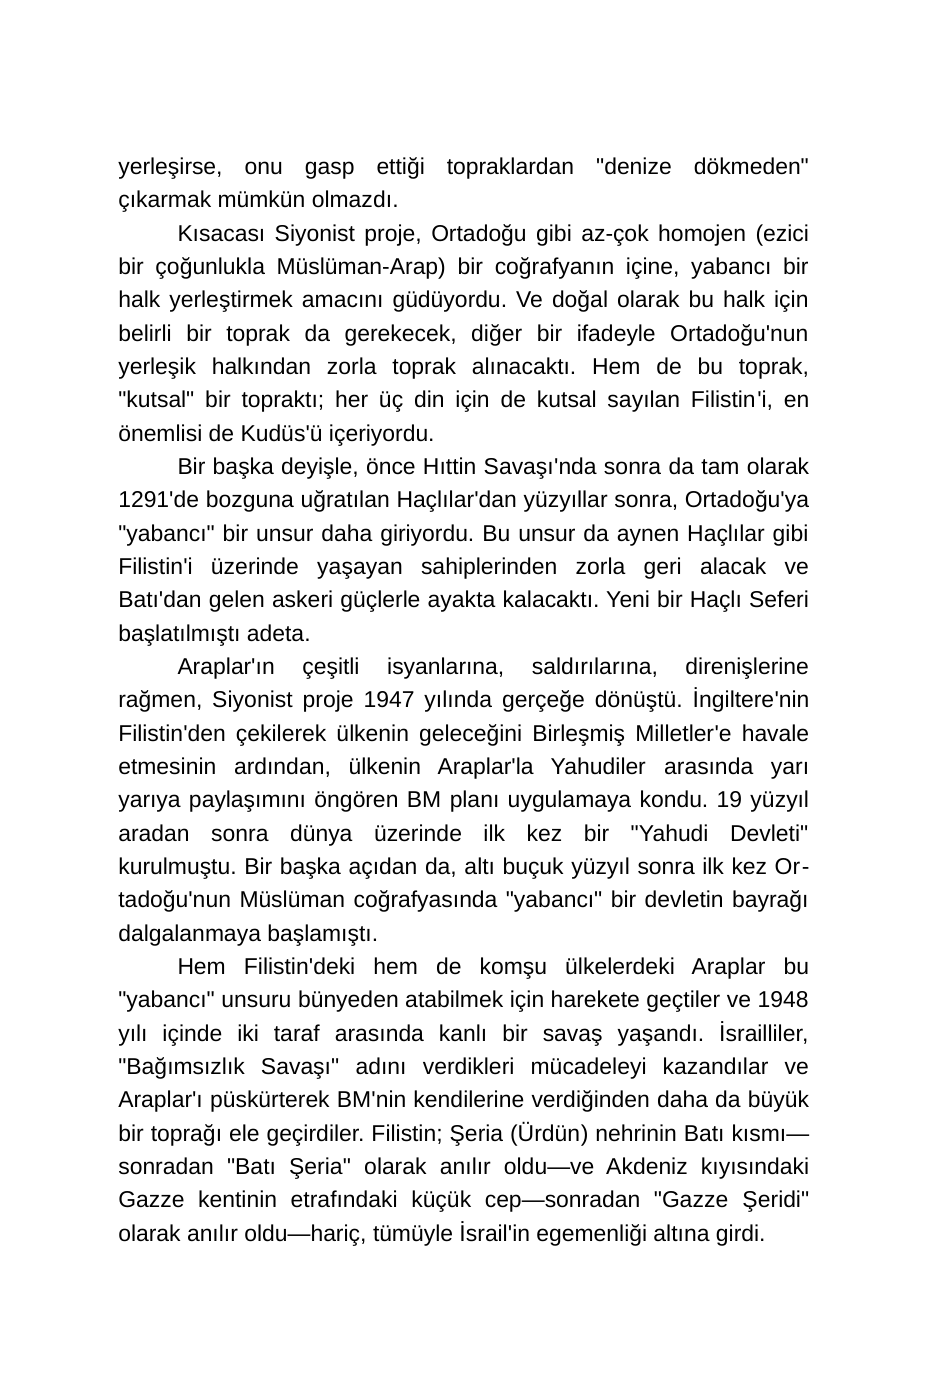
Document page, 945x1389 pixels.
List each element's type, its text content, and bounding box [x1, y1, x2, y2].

text Kısacası Siyonist proje, Ortadoğu gibi az-çok homojen (ezici bir ço­ğun­lukla Müslüman-Arap) bir coğrafyanın içine, yabancı bir halk yerleş­tirmek amacını güdüyordu. Ve doğal olarak bu halk için belirli bir toprak da gerekecek, diğer bir ifadeyle Ortadoğu'nun yerleşik halkından zorla toprak alınacaktı. Hem de bu toprak, "kutsal" bir topraktı; her üç din için de kutsal sayılan Filistin'i, en önemlisi de Kudüs'ü içeriyordu. [118, 214, 809, 448]
text Hem Filistin'deki hem de komşu ülkelerdeki Araplar bu "yabancı" unsuru bünyeden atabilmek için harekete geçtiler ve 1948 yılı içinde iki taraf arasında kanlı bir savaş yaşandı. İsrailliler, "Bağımsızlık Savaşı" adını verdikleri mücadeleyi kazandılar ve Araplar'ı püskürterek BM'nin kendilerine verdiğinden daha da büyük bir toprağı ele geçirdiler. Filistin; Şeria (Ürdün) nehrinin Batı kısmı—sonradan "Batı Şeria" olarak anılır oldu—ve Akdeniz kıyısındaki Gazze kentinin etrafındaki küçük cep—sonradan "Gazze Şeridi" olarak anılır oldu—hariç, tümüyle İsrail'in egemenliği altına girdi. [118, 948, 809, 1248]
text Bir başka deyişle, önce Hıttin Savaşı'nda sonra da tam olarak 1291'de bozguna uğratılan Haçlılar'dan yüzyıllar sonra, Ortadoğu'ya "yabancı" bir unsur daha giriyordu. Bu unsur da aynen Haçlılar gibi Filistin'i üzerinde ya­şayan sahiplerinden zorla geri alacak ve Batı'dan gelen askeri güçlerle ayak­ta kalacaktı. Yeni bir Haçlı Seferi başlatılmıştı adeta. [118, 448, 809, 648]
text yerleşirse, onu gasp ettiği topraklardan "denize dökmeden" çıkarmak mümkün olmaz­dı. [118, 148, 809, 214]
text Araplar'ın çeşitli isyanlarına, saldırılarına, direnişlerine rağmen, Siyo­nist proje 1947 yılında gerçeğe dönüştü. İngiltere'nin Filistin'den çekilerek ülkenin geleceğini Birleşmiş Milletler'e havale etmesinin ardından, ülkenin Araplar'la Yahudiler arasında yarı yarıya paylaşımını öngören BM planı uygulamaya kondu. 19 yüzyıl aradan sonra dünya üzerinde ilk kez bir "Yahudi Devleti" kurulmuştu. Bir başka açıdan da, altı buçuk yüzyıl sonra ilk kez Or­ta­doğu'nun Müslüman coğrafyasında "yabancı" bir devletin bayrağı dalga­lan­maya başlamıştı. [118, 648, 809, 948]
